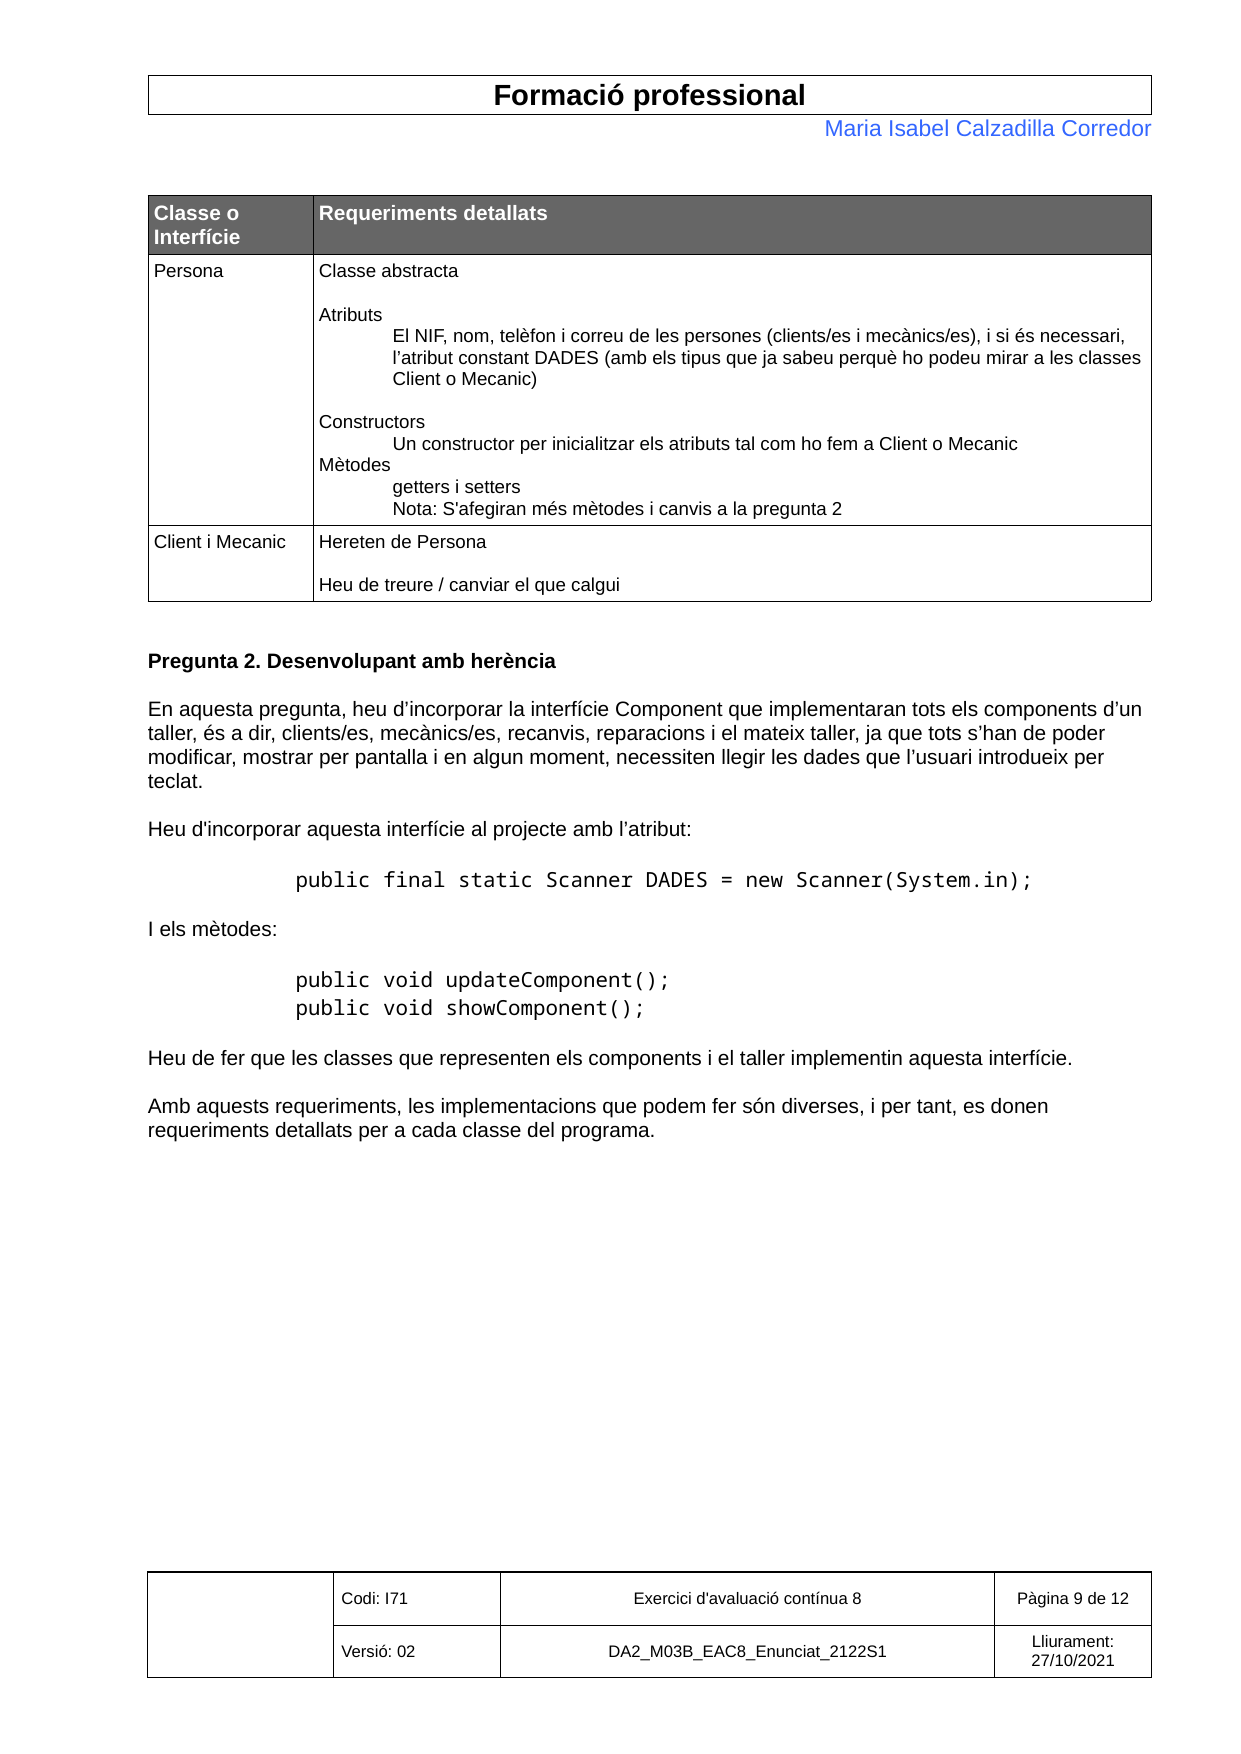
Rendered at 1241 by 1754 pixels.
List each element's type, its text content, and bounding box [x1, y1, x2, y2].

text Amb aquests requeriments, les implementacions que podem fer són diverses, i per tant, es donen requeriments detallats per a cada classe del programa. [148, 1094, 1151, 1142]
text I els mètodes: [148, 917, 1151, 941]
table_cell Classe abstracta Atributs El NIF, nom, telèfon i correu de les persones (clients/es i mecànics/es), i si és necessari, l’atribut constant DADES (amb els tipus que ja sabeu perquè ho podeu mirar a les classes Client o Mecanic) Constructors Un constructor per inicialitzar els atributs tal com ho fem a Client o Mecanic Mètodes getters i setters Nota: S'afegiran més mètodes i canvis a la pregunta 2 [314, 255, 1151, 525]
text Heu de fer que les classes que representen els components i el taller implementin aquesta interfície. [148, 1046, 1151, 1070]
text public void showComponent(); [295, 993, 1151, 1022]
text Pregunta 2. Desenvolupant amb herència [148, 649, 1151, 673]
table_cell Hereten de Persona Heu de treure / canviar el que calgui [314, 526, 1151, 601]
text public final static Scanner DADES = new Scanner(System.in); [295, 865, 1151, 893]
table_header Requeriments detallats [314, 196, 1151, 254]
table_cell Persona [149, 255, 313, 525]
table_header Classe o Interfície [149, 196, 313, 254]
text Heu d'incorporar aquesta interfície al projecte amb l’atribut: [148, 817, 1151, 841]
text En aquesta pregunta, heu d’incorporar la interfície Component que implementaran tots els components d’un taller, és a dir, clients/es, mecànics/es, recanvis, reparacions i el mateix taller, ja que tots s’han de poder modificar, mostrar per pantalla i en algun moment, necessiten llegir les dades que l’usuari introdueix per teclat. [148, 697, 1151, 793]
text public void updateComponent(); [295, 965, 1151, 993]
table_cell Client i Mecanic [149, 526, 313, 601]
